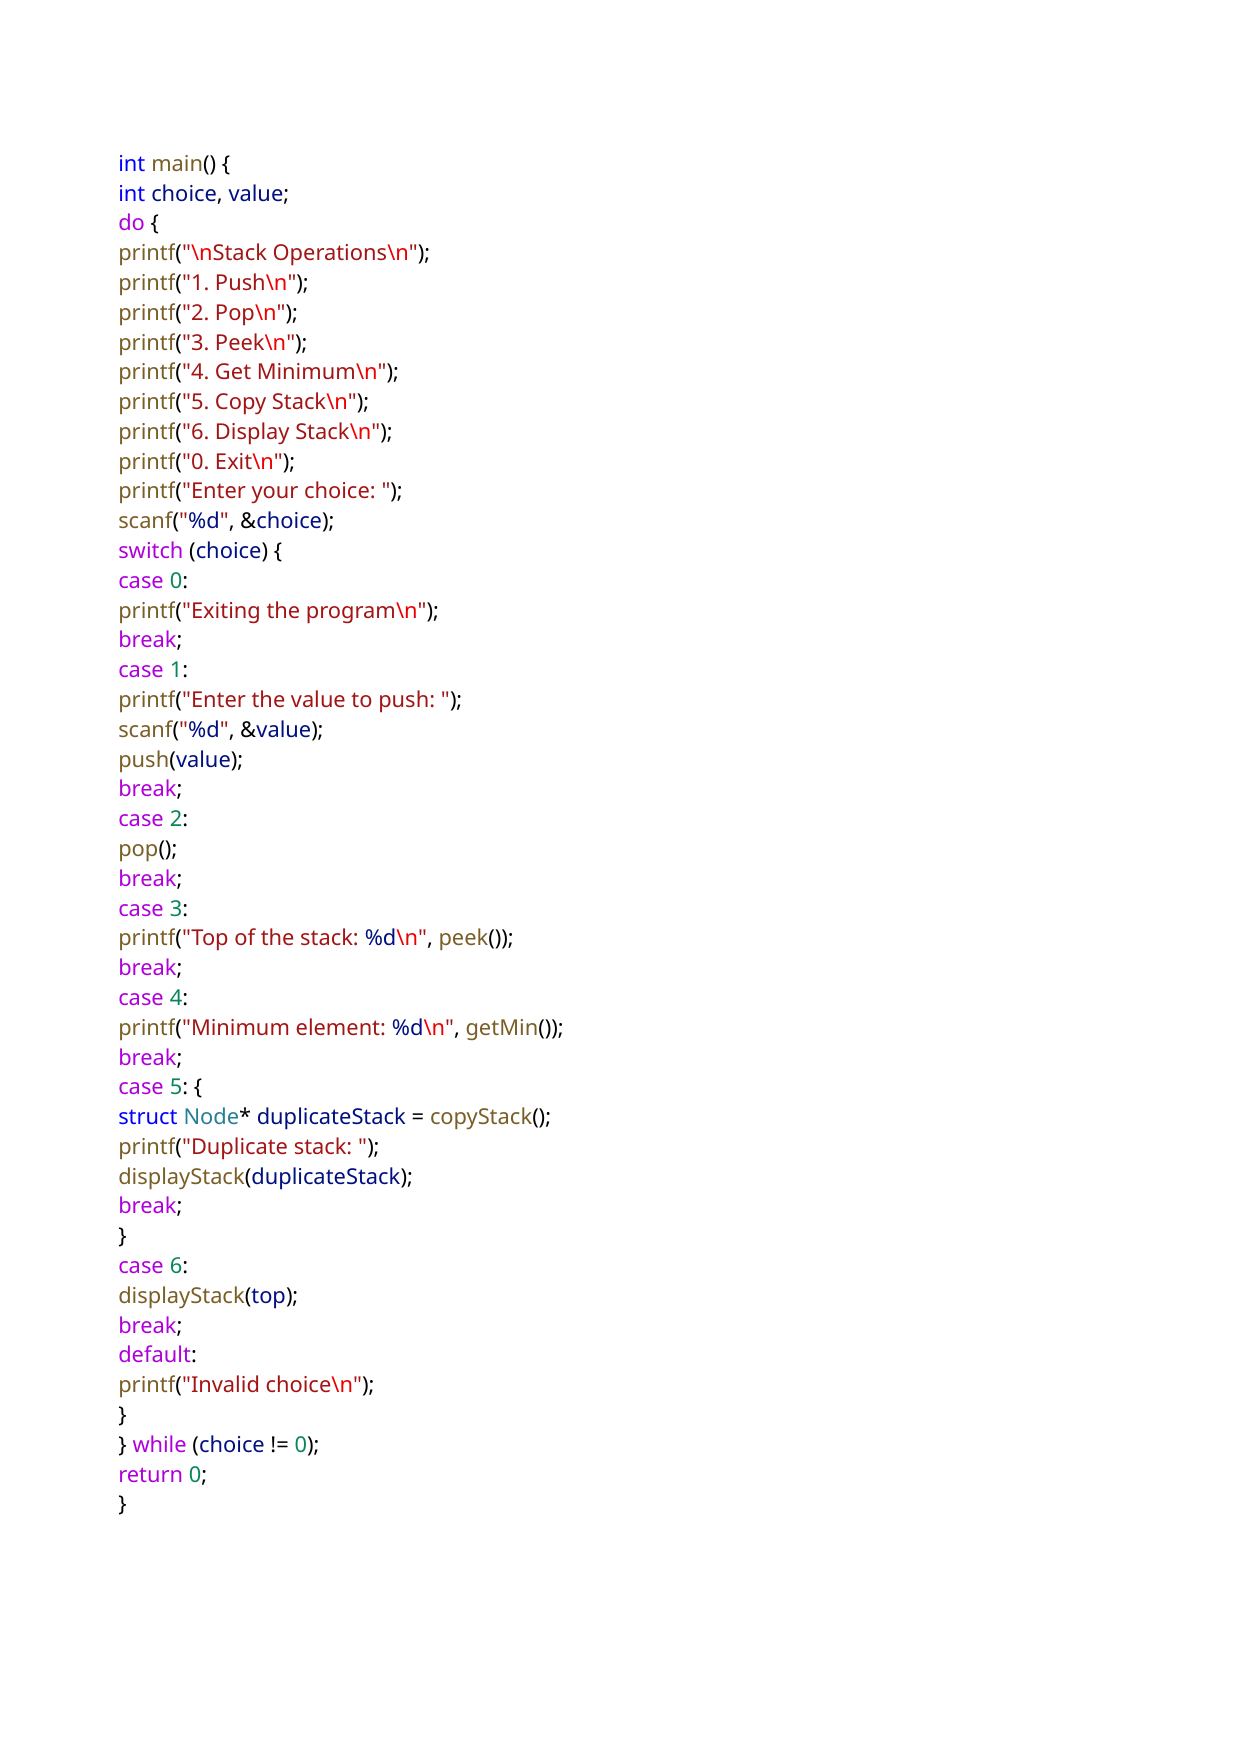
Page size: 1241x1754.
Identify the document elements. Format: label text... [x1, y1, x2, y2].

text } while (choice != 0); [118, 1429, 1122, 1459]
text case 0: [118, 565, 1122, 595]
text break; [118, 1310, 1122, 1339]
text printf("Enter the value to push: "); [118, 684, 1122, 714]
text printf("6. Display Stack\n"); [118, 416, 1122, 446]
text printf("Minimum element: %d\n", getMin()); [118, 1012, 1122, 1042]
text displayStack(duplicateStack); [118, 1161, 1122, 1191]
text case 6: [118, 1250, 1122, 1280]
text } [118, 1488, 1122, 1518]
text break; [118, 952, 1122, 982]
text case 3: [118, 893, 1122, 922]
text printf("0. Exit\n"); [118, 446, 1122, 476]
text pop(); [118, 833, 1122, 863]
text scanf("%d", &value); [118, 714, 1122, 744]
text } [118, 1220, 1122, 1250]
text break; [118, 1042, 1122, 1071]
text } [118, 1399, 1122, 1429]
text printf("\nStack Operations\n"); [118, 237, 1122, 267]
text printf("Enter your choice: "); [118, 476, 1122, 505]
text printf("Duplicate stack: "); [118, 1131, 1122, 1161]
text break; [118, 773, 1122, 803]
text break; [118, 624, 1122, 654]
text struct Node* duplicateStack = copyStack(); [118, 1101, 1122, 1131]
text printf("Top of the stack: %d\n", peek()); [118, 922, 1122, 952]
text printf("Exiting the program\n"); [118, 595, 1122, 624]
text break; [118, 863, 1122, 893]
text push(value); [118, 744, 1122, 773]
text do { [118, 207, 1122, 237]
text case 5: { [118, 1071, 1122, 1101]
text int main() { [118, 148, 1122, 178]
text case 1: [118, 654, 1122, 684]
text default: [118, 1339, 1122, 1369]
text printf("1. Push\n"); [118, 267, 1122, 297]
text int choice, value; [118, 178, 1122, 207]
text break; [118, 1191, 1122, 1220]
text displayStack(top); [118, 1280, 1122, 1310]
text printf("Invalid choice\n"); [118, 1369, 1122, 1399]
text printf("4. Get Minimum\n"); [118, 356, 1122, 386]
text printf("2. Pop\n"); [118, 297, 1122, 327]
text printf("5. Copy Stack\n"); [118, 386, 1122, 416]
text switch (choice) { [118, 535, 1122, 565]
text printf("3. Peek\n"); [118, 327, 1122, 356]
text return 0; [118, 1459, 1122, 1488]
text case 2: [118, 803, 1122, 833]
text case 4: [118, 982, 1122, 1012]
text scanf("%d", &choice); [118, 505, 1122, 535]
